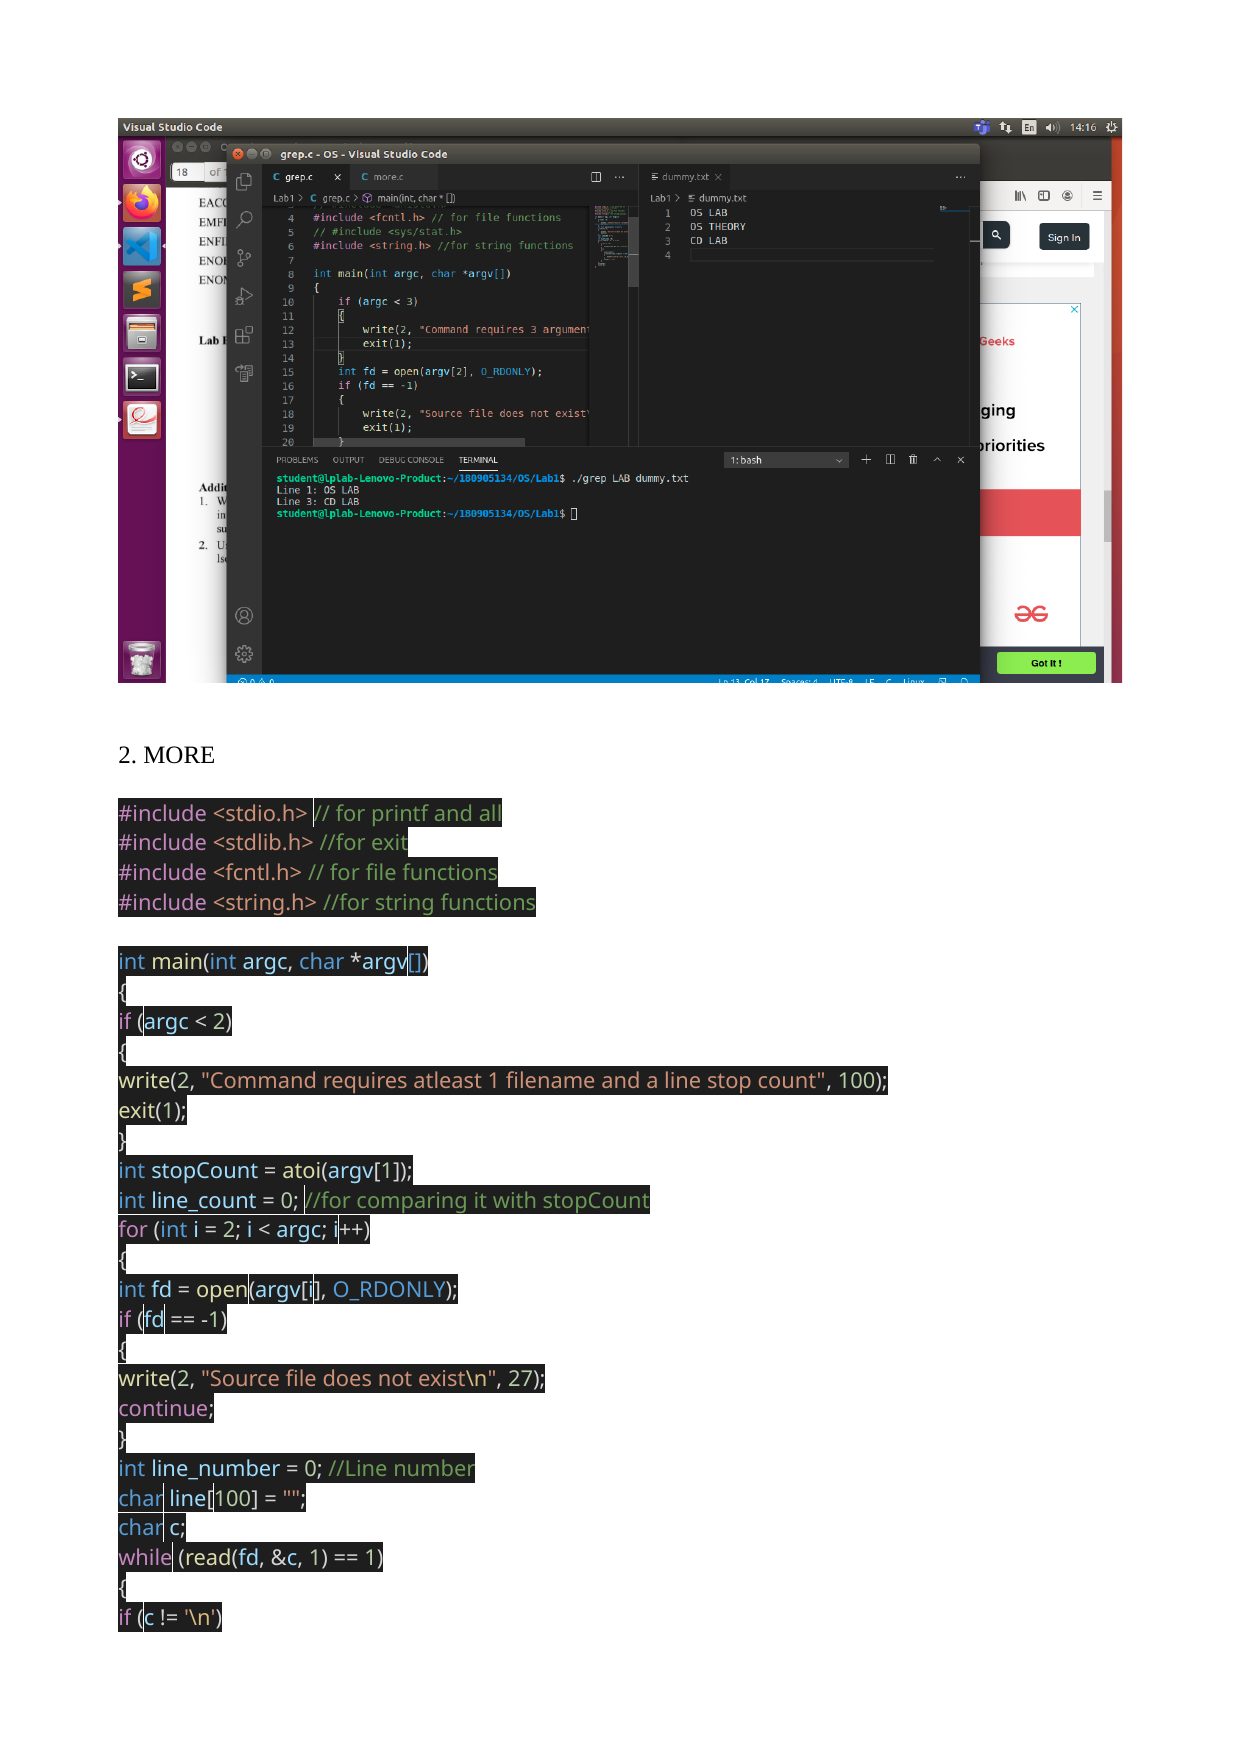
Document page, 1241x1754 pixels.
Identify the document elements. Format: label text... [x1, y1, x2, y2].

text { [118, 1572, 1122, 1602]
text int main(int argc, char *argv[]) [118, 946, 1122, 976]
text write(2, "Source file does not exist\n", 27); [118, 1363, 1122, 1393]
text if (argc < 2) [118, 1006, 1122, 1036]
text continue; [118, 1393, 1122, 1423]
text { [118, 1036, 1122, 1066]
text } [118, 1423, 1122, 1453]
text if (fd == -1) [118, 1304, 1122, 1334]
text write(2, "Command requires atleast 1 filename and a line stop count", 100); [118, 1066, 1122, 1095]
text { [118, 976, 1122, 1006]
text int line_count = 0; //for comparing it with stopCount [118, 1185, 1122, 1214]
picture [118, 118, 1123, 683]
text if (c != '\n') [118, 1602, 1122, 1632]
text char c; [118, 1512, 1122, 1542]
text int line_number = 0; //Line number [118, 1453, 1122, 1483]
text 2. MORE [118, 740, 1122, 769]
text int fd = open(argv[i], O_RDONLY); [118, 1274, 1122, 1304]
text char line[100] = ""; [118, 1483, 1122, 1512]
text { [118, 1334, 1122, 1363]
text int stopCount = atoi(argv[1]); [118, 1155, 1122, 1185]
text while (read(fd, &c, 1) == 1) [118, 1542, 1122, 1572]
text #include <stdlib.h> //for exit [118, 827, 1122, 857]
text } [118, 1125, 1122, 1155]
text { [118, 1244, 1122, 1274]
text #include <stdio.h> // for printf and all [118, 797, 1122, 827]
text for (int i = 2; i < argc; i++) [118, 1214, 1122, 1244]
text #include <string.h> //for string functions [118, 887, 1122, 917]
text #include <fcntl.h> // for file functions [118, 857, 1122, 887]
text exit(1); [118, 1095, 1122, 1125]
